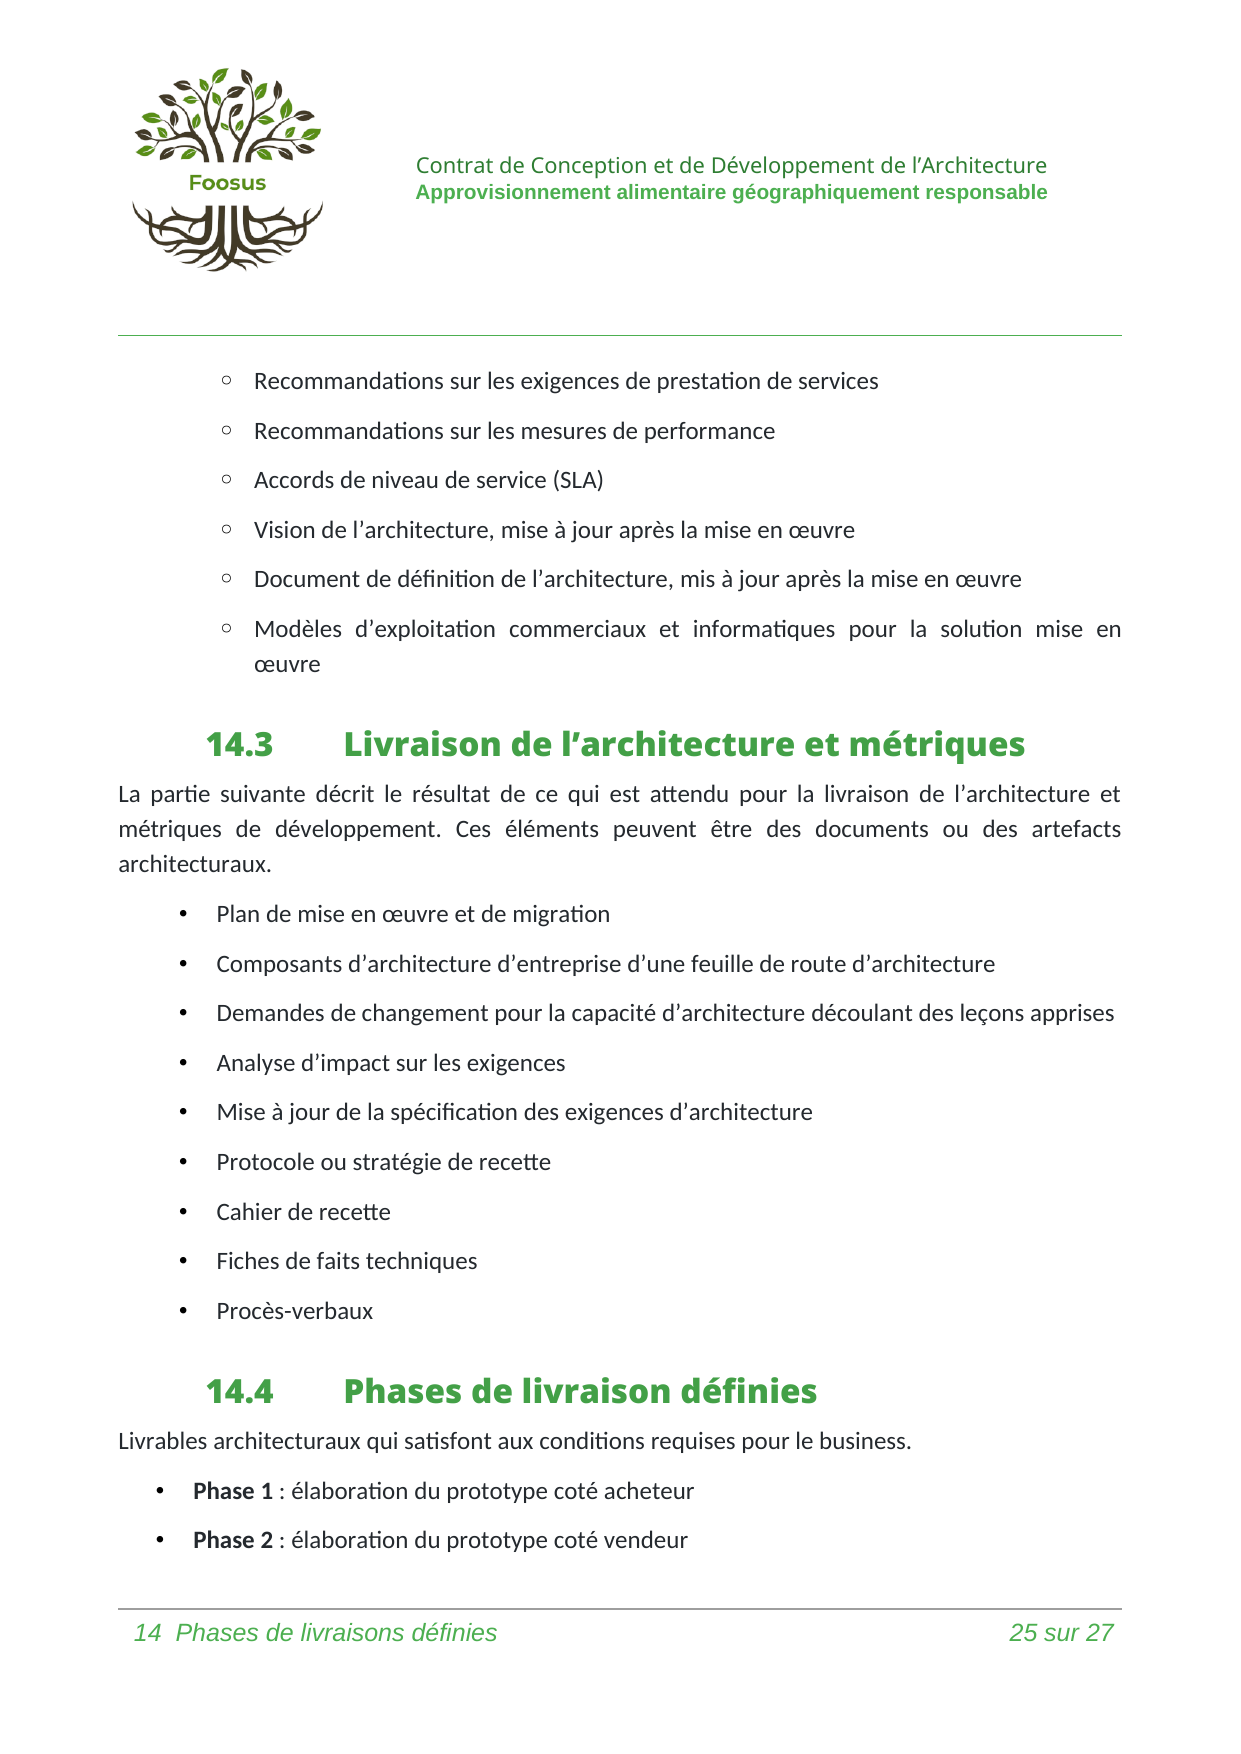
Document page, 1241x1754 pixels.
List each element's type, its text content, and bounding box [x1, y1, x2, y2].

list Mise à jour de la spécification des exigences d’architecture [179, 1097, 1122, 1127]
list Cahier de recette [179, 1196, 1122, 1226]
list Analyse d’impact sur les exigences [179, 1047, 1122, 1077]
picture [121, 62, 334, 278]
list Phase 2 : élaboration du prototype coté vendeur [156, 1524, 1122, 1555]
list Recommandations sur les exigences de prestation de services [216, 365, 1122, 396]
list Phase 1 : élaboration du prototype coté acheteur [156, 1475, 1122, 1505]
list Modèles d’exploitation commerciaux et informatiques pour la solution mise en œuvre [216, 613, 1122, 679]
list Protocole ou stratégie de recette [179, 1146, 1122, 1177]
list Composants d’architecture d’entreprise d’une feuille de route d’architecture [179, 948, 1122, 978]
list Procès-verbaux [179, 1295, 1122, 1325]
list Plan de mise en œuvre et de migration [179, 898, 1122, 929]
subtitle Phases de livraison définies [197, 1367, 1122, 1413]
list Accords de niveau de service (SLA) [216, 464, 1122, 495]
list Demandes de changement pour la capacité d’architecture découlant des leçons apprises [179, 997, 1122, 1028]
list Fiches de faits techniques [179, 1245, 1122, 1276]
list Recommandations sur les mesures de performance [216, 415, 1122, 445]
list Vision de l’architecture, mise à jour après la mise en œuvre [216, 514, 1122, 544]
text La partie suivante décrit le résultat de ce qui est attendu pour la livraison de l’architecture et métriques de développement. Ces éléments peuvent être des documents ou des artefacts architecturaux. [118, 779, 1122, 879]
text Livrables architecturaux qui satisfont aux conditions requises pour le business. [118, 1425, 1122, 1456]
list Document de définition de l’architecture, mis à jour après la mise en œuvre [216, 564, 1122, 594]
subtitle Livraison de l’architecture et métriques [197, 721, 1122, 766]
